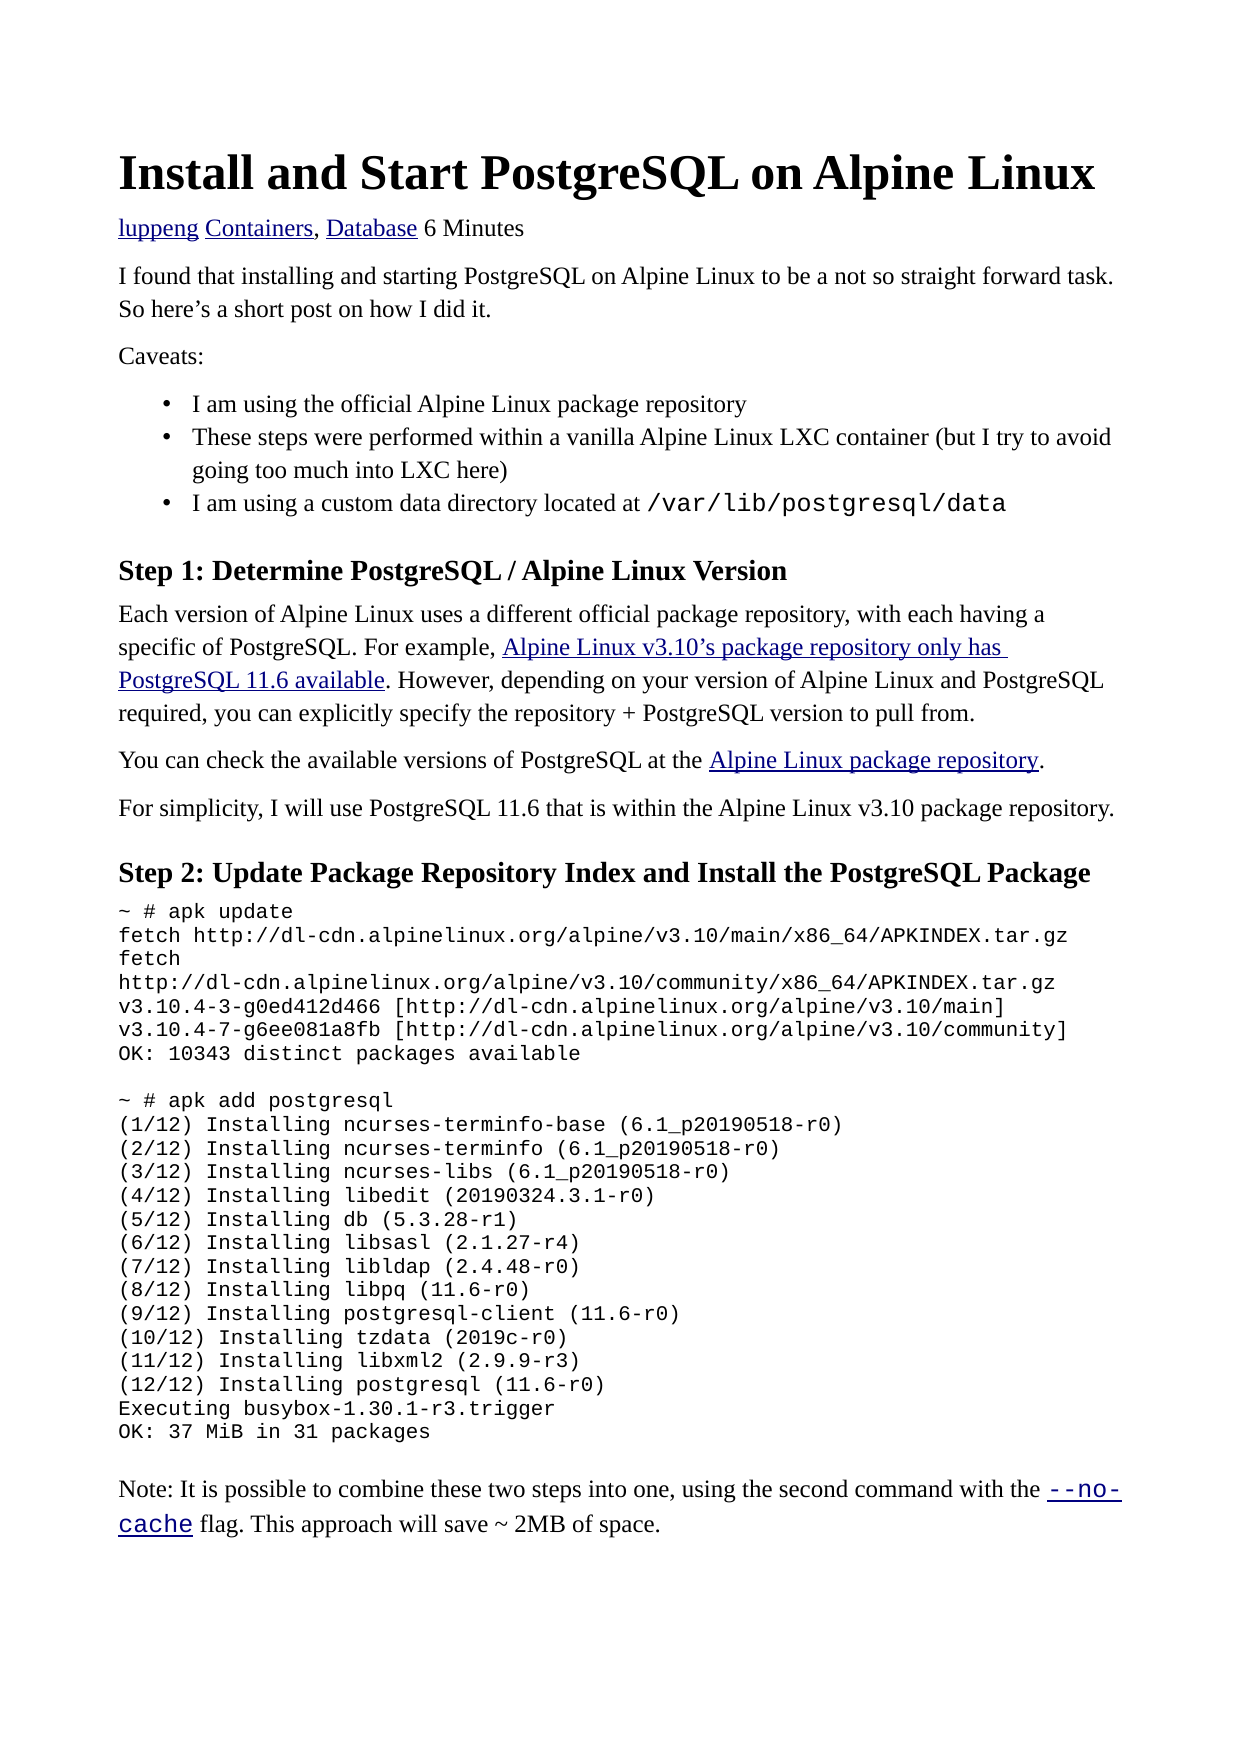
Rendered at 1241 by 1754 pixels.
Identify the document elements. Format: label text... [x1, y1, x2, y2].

text Executing busybox-1.30.1-r3.trigger [118, 1398, 1122, 1421]
text Each version of Alpine Linux uses a different official package repository, with each having a specific of PostgreSQL. For example, Alpine Linux v3.10’s package repository only has PostgreSQL 11.6 available. However, depending on your version of Alpine Linux and PostgreSQL required, you can explicitly specify the repository + PostgreSQL version to pull from. [118, 599, 1122, 726]
text I found that installing and starting PostgreSQL on Alpine Linux to be a not so straight forward task. So here’s a short post on how I did it. [118, 261, 1122, 322]
text v3.10.4-3-g0ed412d466 [http://dl-cdn.alpinelinux.org/alpine/v3.10/main] [118, 996, 1122, 1019]
subtitle Step 2: Update Package Repository Index and Install the PostgreSQL Package [118, 855, 1122, 889]
list I am using the official Alpine Linux package repository [162, 389, 1122, 418]
text You can check the available versions of PostgreSQL at the Alpine Linux package repository. [118, 745, 1122, 774]
text (2/12) Installing ncurses-terminfo (6.1_p20190518-r0) [118, 1138, 1122, 1161]
text OK: 37 MiB in 31 packages [118, 1421, 1122, 1445]
text (5/12) Installing db (5.3.28-r1) [118, 1208, 1122, 1232]
text fetch http://dl-cdn.alpinelinux.org/alpine/v3.10/main/x86_64/APKINDEX.tar.gz [118, 925, 1122, 948]
subtitle Step 1: Determine PostgreSQL / Alpine Linux Version [118, 553, 1122, 586]
subtitle Install and Start PostgreSQL on Alpine Linux [118, 143, 1122, 201]
text OK: 10343 distinct packages available [118, 1043, 1122, 1067]
text (8/12) Installing libpq (11.6-r0) [118, 1279, 1122, 1303]
text (4/12) Installing libedit (20190324.3.1-r0) [118, 1185, 1122, 1208]
list These steps were performed within a vanilla Alpine Linux LXC container (but I try to avoid going too much into LXC here) [162, 422, 1122, 484]
text For simplicity, I will use PostgreSQL 11.6 that is within the Alpine Linux v3.10 package repository. [118, 793, 1122, 822]
text v3.10.4-7-g6ee081a8fb [http://dl-cdn.alpinelinux.org/alpine/v3.10/community] [118, 1019, 1122, 1043]
text ~ # apk update [118, 901, 1122, 925]
text luppeng Containers, Database 6 Minutes [118, 213, 1122, 242]
text (11/12) Installing libxml2 (2.9.9-r3) [118, 1350, 1122, 1374]
text (12/12) Installing postgresql (11.6-r0) [118, 1374, 1122, 1398]
text (6/12) Installing libsasl (2.1.27-r4) [118, 1232, 1122, 1256]
text (1/12) Installing ncurses-terminfo-base (6.1_p20190518-r0) [118, 1114, 1122, 1138]
list I am using a custom data directory located at /var/lib/postgresql/data [162, 488, 1122, 519]
text fetch http://dl-cdn.alpinelinux.org/alpine/v3.10/community/x86_64/APKINDEX.tar.gz [118, 948, 1122, 996]
text (7/12) Installing libldap (2.4.48-r0) [118, 1256, 1122, 1279]
text (10/12) Installing tzdata (2019c-r0) [118, 1327, 1122, 1350]
text Note: It is possible to combine these two steps into one, using the second command with the --no-cache flag. This approach will save ~ 2MB of space. [118, 1474, 1122, 1540]
text Caveats: [118, 341, 1122, 370]
text (3/12) Installing ncurses-libs (6.1_p20190518-r0) [118, 1161, 1122, 1185]
text (9/12) Installing postgresql-client (11.6-r0) [118, 1303, 1122, 1327]
text ~ # apk add postgresql [118, 1090, 1122, 1114]
